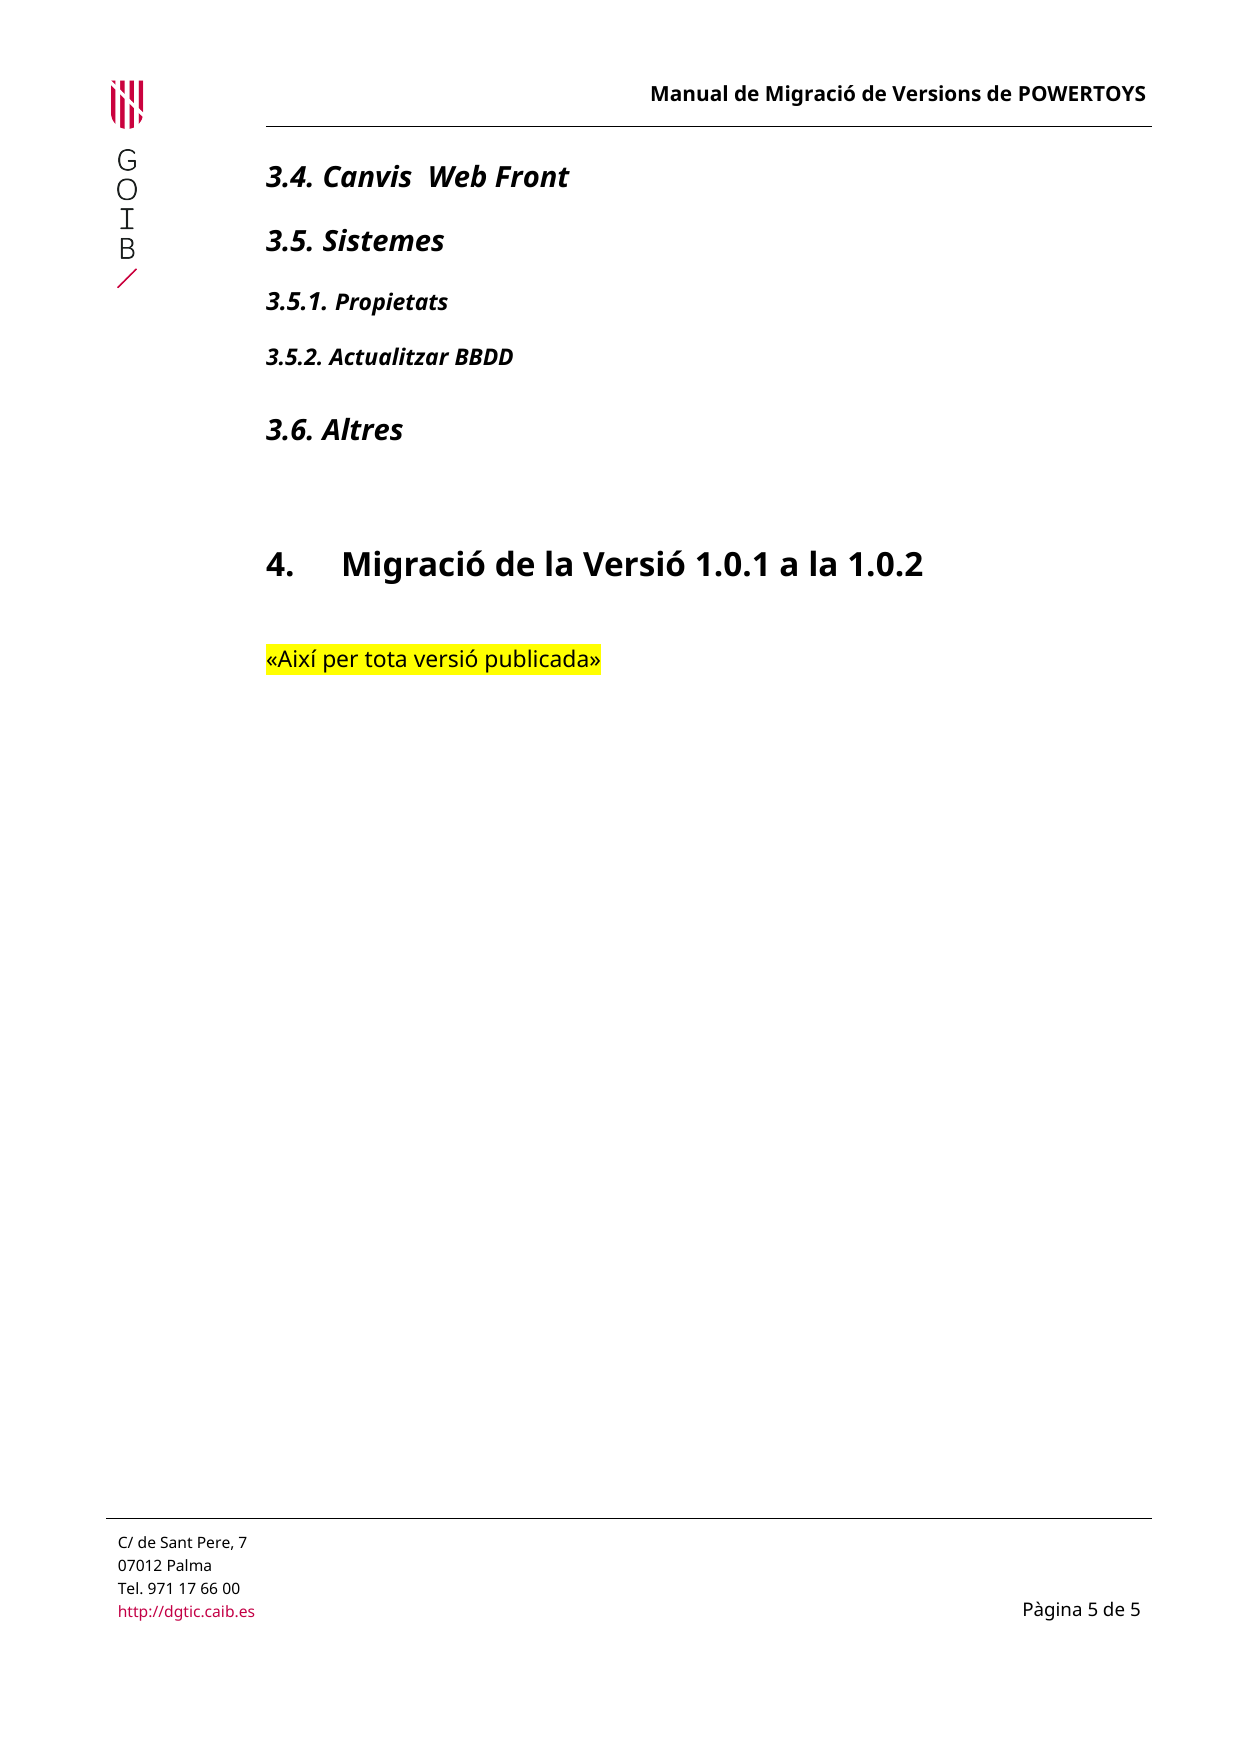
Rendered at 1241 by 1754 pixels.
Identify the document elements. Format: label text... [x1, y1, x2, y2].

subtitle Actualitzar BBDD [266, 341, 1152, 372]
subtitle Canvis Web Front [266, 156, 1152, 196]
subtitle Migració de la Versió 1.0.1 a la 1.0.2 [266, 541, 1152, 587]
picture [82, 57, 172, 319]
subtitle Propietats [266, 284, 1152, 318]
text «Així per tota versió publicada» [266, 643, 1152, 675]
subtitle Sistemes [266, 220, 1152, 260]
subtitle Altres [266, 409, 1152, 449]
